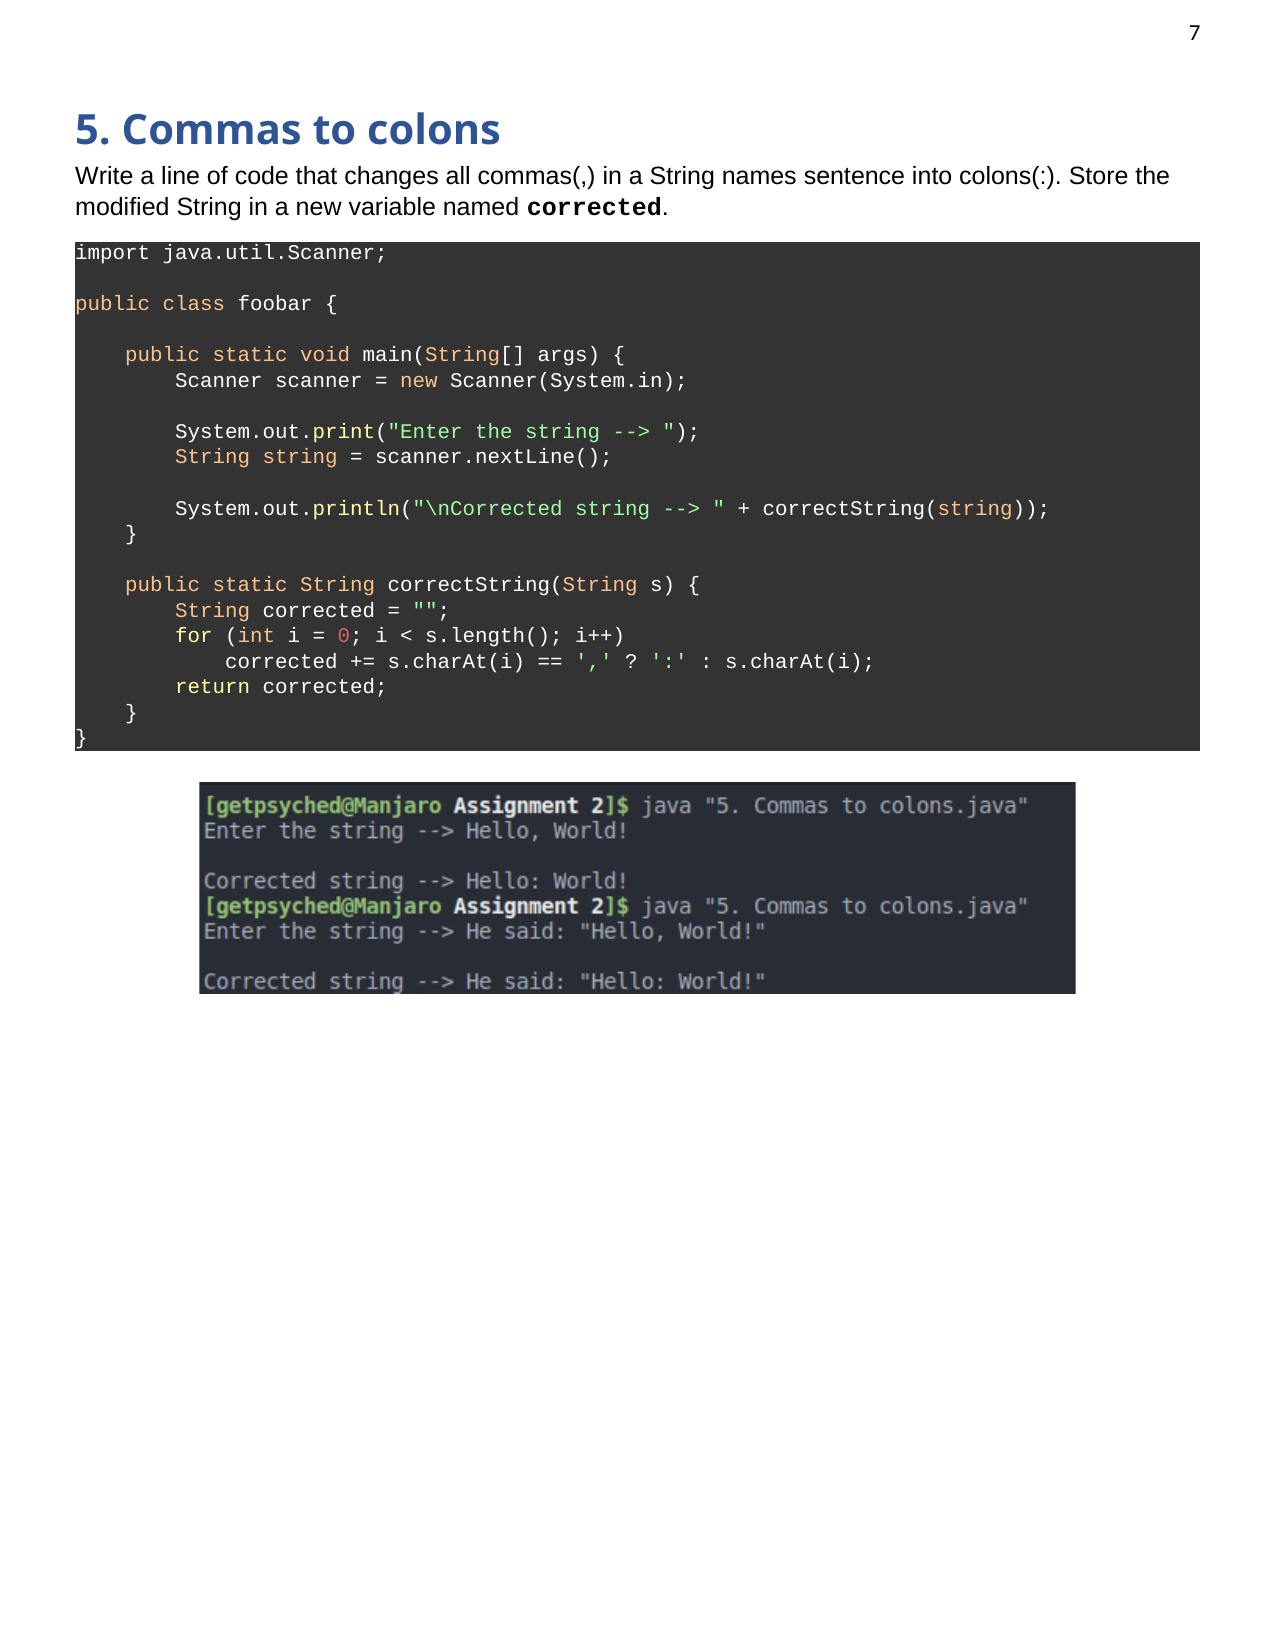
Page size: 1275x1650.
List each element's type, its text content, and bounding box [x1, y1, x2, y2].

text import java.util.Scanner; [75, 242, 1200, 266]
text System.out.print("Enter the string --> "); [75, 421, 1200, 444]
text public static void main(String[] args) { [75, 344, 1200, 368]
text for (int i = 0; i < s.length(); i++) [75, 625, 1200, 649]
subtitle 5. Commas to colons [75, 100, 1200, 157]
text System.out.println("\nCorrected string --> " + correctString(string)); [75, 497, 1200, 521]
text } [75, 702, 1200, 725]
text public class foobar { [75, 293, 1200, 317]
text return corrected; [75, 676, 1200, 700]
text String string = scanner.nextLine(); [75, 446, 1200, 470]
text } [75, 523, 1200, 547]
text } [75, 727, 1200, 751]
picture [199, 782, 1076, 994]
text String corrected = ""; [75, 599, 1200, 623]
text Scanner scanner = new Scanner(System.in); [75, 370, 1200, 393]
text Write a line of code that changes all commas(,) in a String names sentence into colons(:). Store the modified String in a new variable named corrected. [75, 161, 1200, 223]
text public static String correctString(String s) { [75, 574, 1200, 598]
text corrected += s.charAt(i) == ',' ? ':' : s.charAt(i); [75, 651, 1200, 674]
